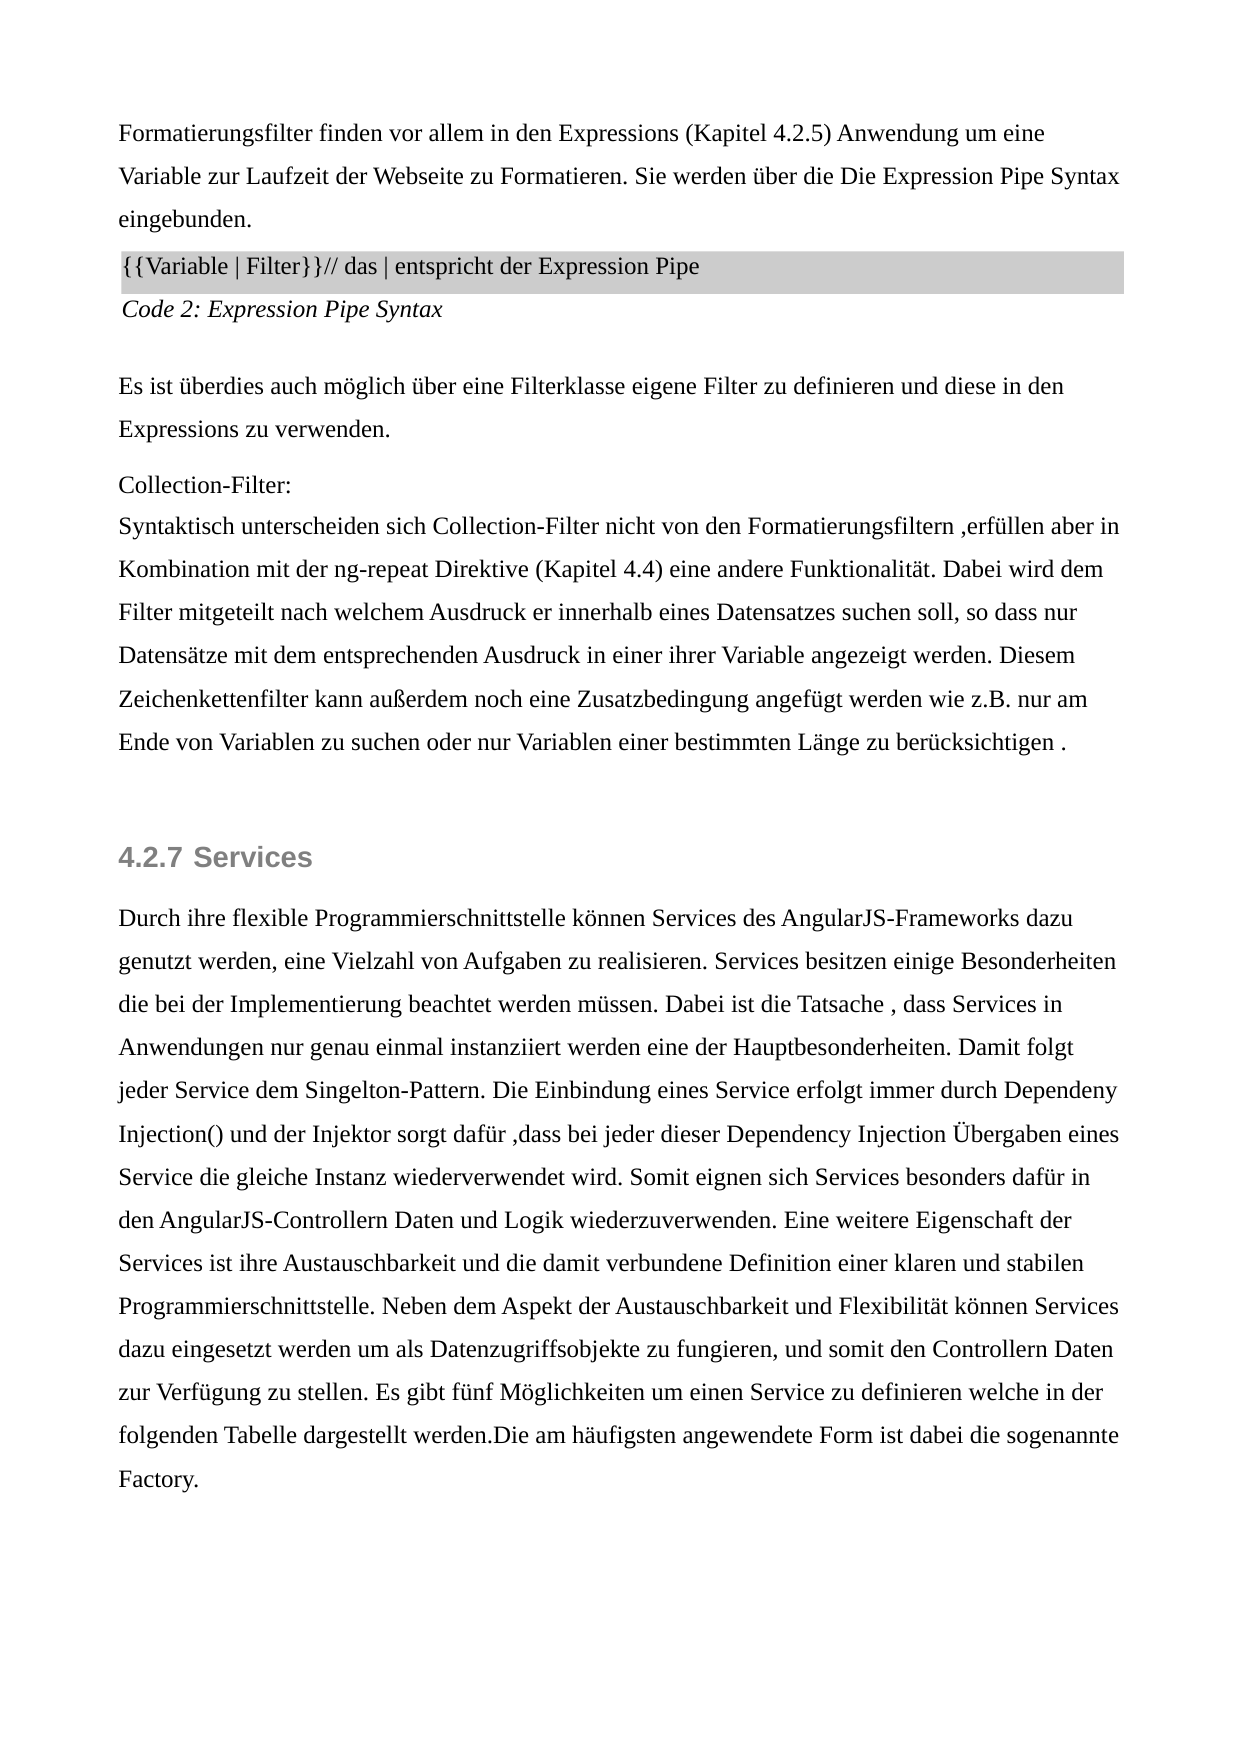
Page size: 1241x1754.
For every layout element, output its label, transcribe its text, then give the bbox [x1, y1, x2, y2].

subtitle Services [118, 840, 1122, 874]
list Formatierungsfilter finden vor allem in den Expressions (Kapitel 4.2.5) Anwendung um eine Variable zur Laufzeit der Webseite zu Formatieren. Sie werden über die Die Expression Pipe Syntax eingebunden. [81, 118, 1122, 233]
list Code 2: Expression Pipe Syntax [121, 294, 1124, 323]
text Syntaktisch unterscheiden sich Collection-Filter nicht von den Formatierungsfiltern ,erfüllen aber in Kombination mit der ng-repeat Direktive (Kapitel 4.4) eine andere Funktionalität. Dabei wird dem Filter mitgeteilt nach welchem Ausdruck er innerhalb eines Datensatzes suchen soll, so dass nur Datensätze mit dem entsprechenden Ausdruck in einer ihrer Variable angezeigt werden. Diesem Zeichenkettenfilter kann außerdem noch eine Zusatzbedingung angefügt werden wie z.B. nur am Ende von Variablen zu suchen oder nur Variablen einer bestimmten Länge zu berücksichtigen . [118, 511, 1122, 756]
text Es ist überdies auch möglich über eine Filterklasse eigene Filter zu definieren und diese in den Expressions zu verwenden. [118, 371, 1122, 443]
text Durch ihre flexible Programmierschnittstelle können Services des AngularJS-Frameworks dazu genutzt werden, eine Vielzahl von Aufgaben zu realisieren. Services besitzen einige Besonderheiten die bei der Implementierung beachtet werden müssen. Dabei ist die Tatsache , dass Services in Anwendungen nur genau einmal instanziiert werden eine der Hauptbesonderheiten. Damit folgt jeder Service dem Singelton-Pattern. Die Einbindung eines Service erfolgt immer durch Dependeny Injection() und der Injektor sorgt dafür ,dass bei jeder dieser Dependency Injection Übergaben eines Service die gleiche Instanz wiederverwendet wird. Somit eignen sich Services besonders dafür in den AngularJS-Controllern Daten und Logik wiederzuverwenden. Eine weitere Eigenschaft der Services ist ihre Austauschbarkeit und die damit verbundene Definition einer klaren und stabilen Programmierschnittstelle. Neben dem Aspekt der Austauschbarkeit und Flexibilität können Services dazu eingesetzt werden um als Datenzugriffsobjekte zu fungieren, und somit den Controllern Daten zur Verfügung zu stellen. Es gibt fünf Möglichkeiten um einen Service zu definieren welche in der folgenden Tabelle dargestellt werden.Die am häufigsten angewendete Form ist dabei die sogenannte Factory. [118, 903, 1122, 1492]
text Collection-Filter: [118, 470, 1122, 499]
